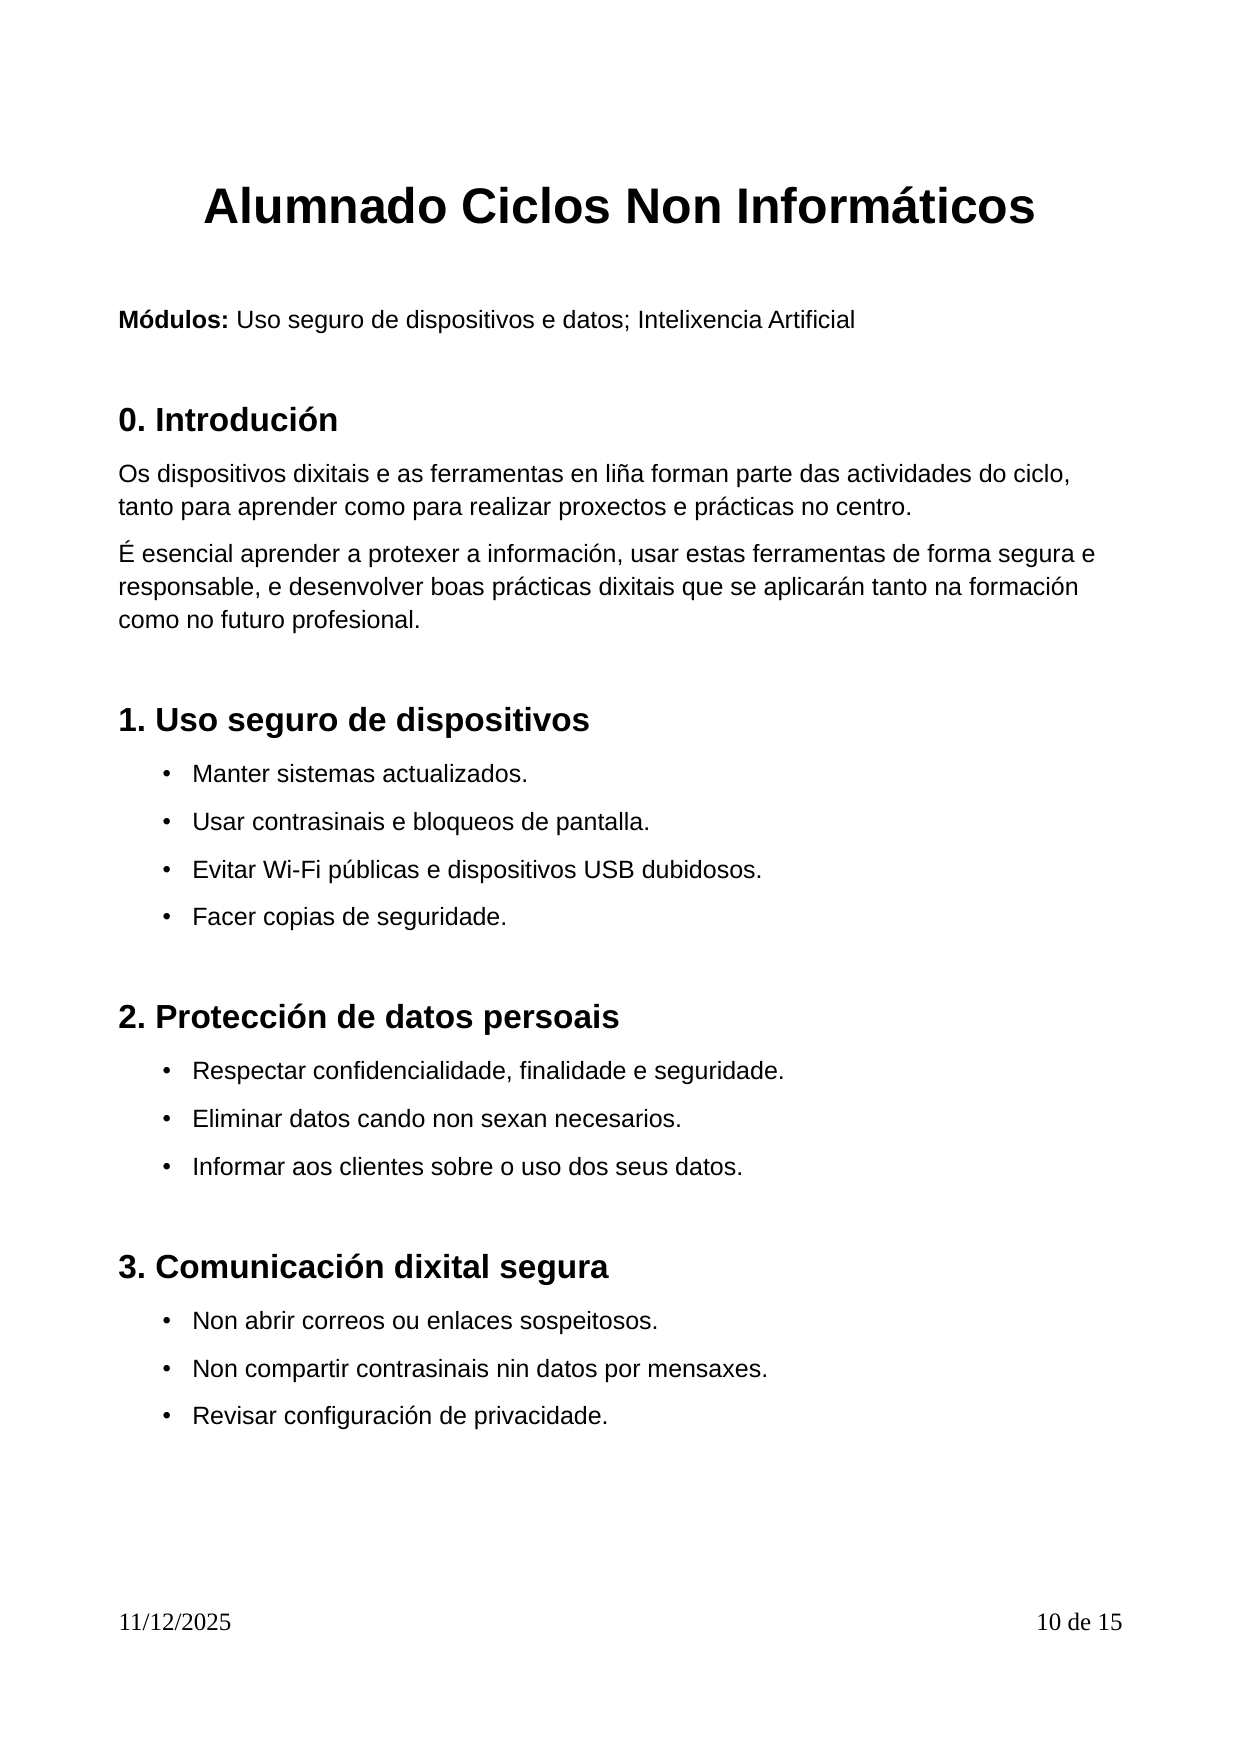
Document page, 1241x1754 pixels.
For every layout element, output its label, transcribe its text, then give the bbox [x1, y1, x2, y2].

list Non abrir correos ou enlaces sospeitosos. [162, 1306, 1122, 1335]
list Manter sistemas actualizados. [162, 759, 1122, 788]
subtitle 0. Introdución [118, 400, 1122, 438]
list Respectar confidencialidade, finalidade e seguridade. [162, 1056, 1122, 1085]
text Os dispositivos dixitais e as ferramentas en liña forman parte das actividades do ciclo, tanto para aprender como para realizar proxectos e prácticas no centro. [118, 458, 1122, 520]
text É esencial aprender a protexer a información, usar estas ferramentas de forma segura e responsable, e desenvolver boas prácticas dixitais que se aplicarán tanto na formación como no futuro profesional. [118, 539, 1122, 634]
subtitle Alumnado Ciclos Non Informáticos [118, 176, 1122, 234]
list Facer copias de seguridade. [162, 902, 1122, 931]
subtitle 1. Uso seguro de dispositivos [118, 700, 1122, 739]
list Informar aos clientes sobre o uso dos seus datos. [162, 1152, 1122, 1181]
subtitle 3. Comunicación dixital segura [118, 1247, 1122, 1286]
list Non compartir contrasinais nin datos por mensaxes. [162, 1353, 1122, 1382]
text Módulos: Uso seguro de dispositivos e datos; Intelixencia Artificial [118, 304, 1122, 333]
subtitle 2. Protección de datos persoais [118, 998, 1122, 1036]
list Evitar Wi-Fi públicas e dispositivos USB dubidosos. [162, 854, 1122, 883]
list Eliminar datos cando non sexan necesarios. [162, 1104, 1122, 1133]
list Usar contrasinais e bloqueos de pantalla. [162, 807, 1122, 836]
list Revisar configuración de privacidade. [162, 1401, 1122, 1430]
